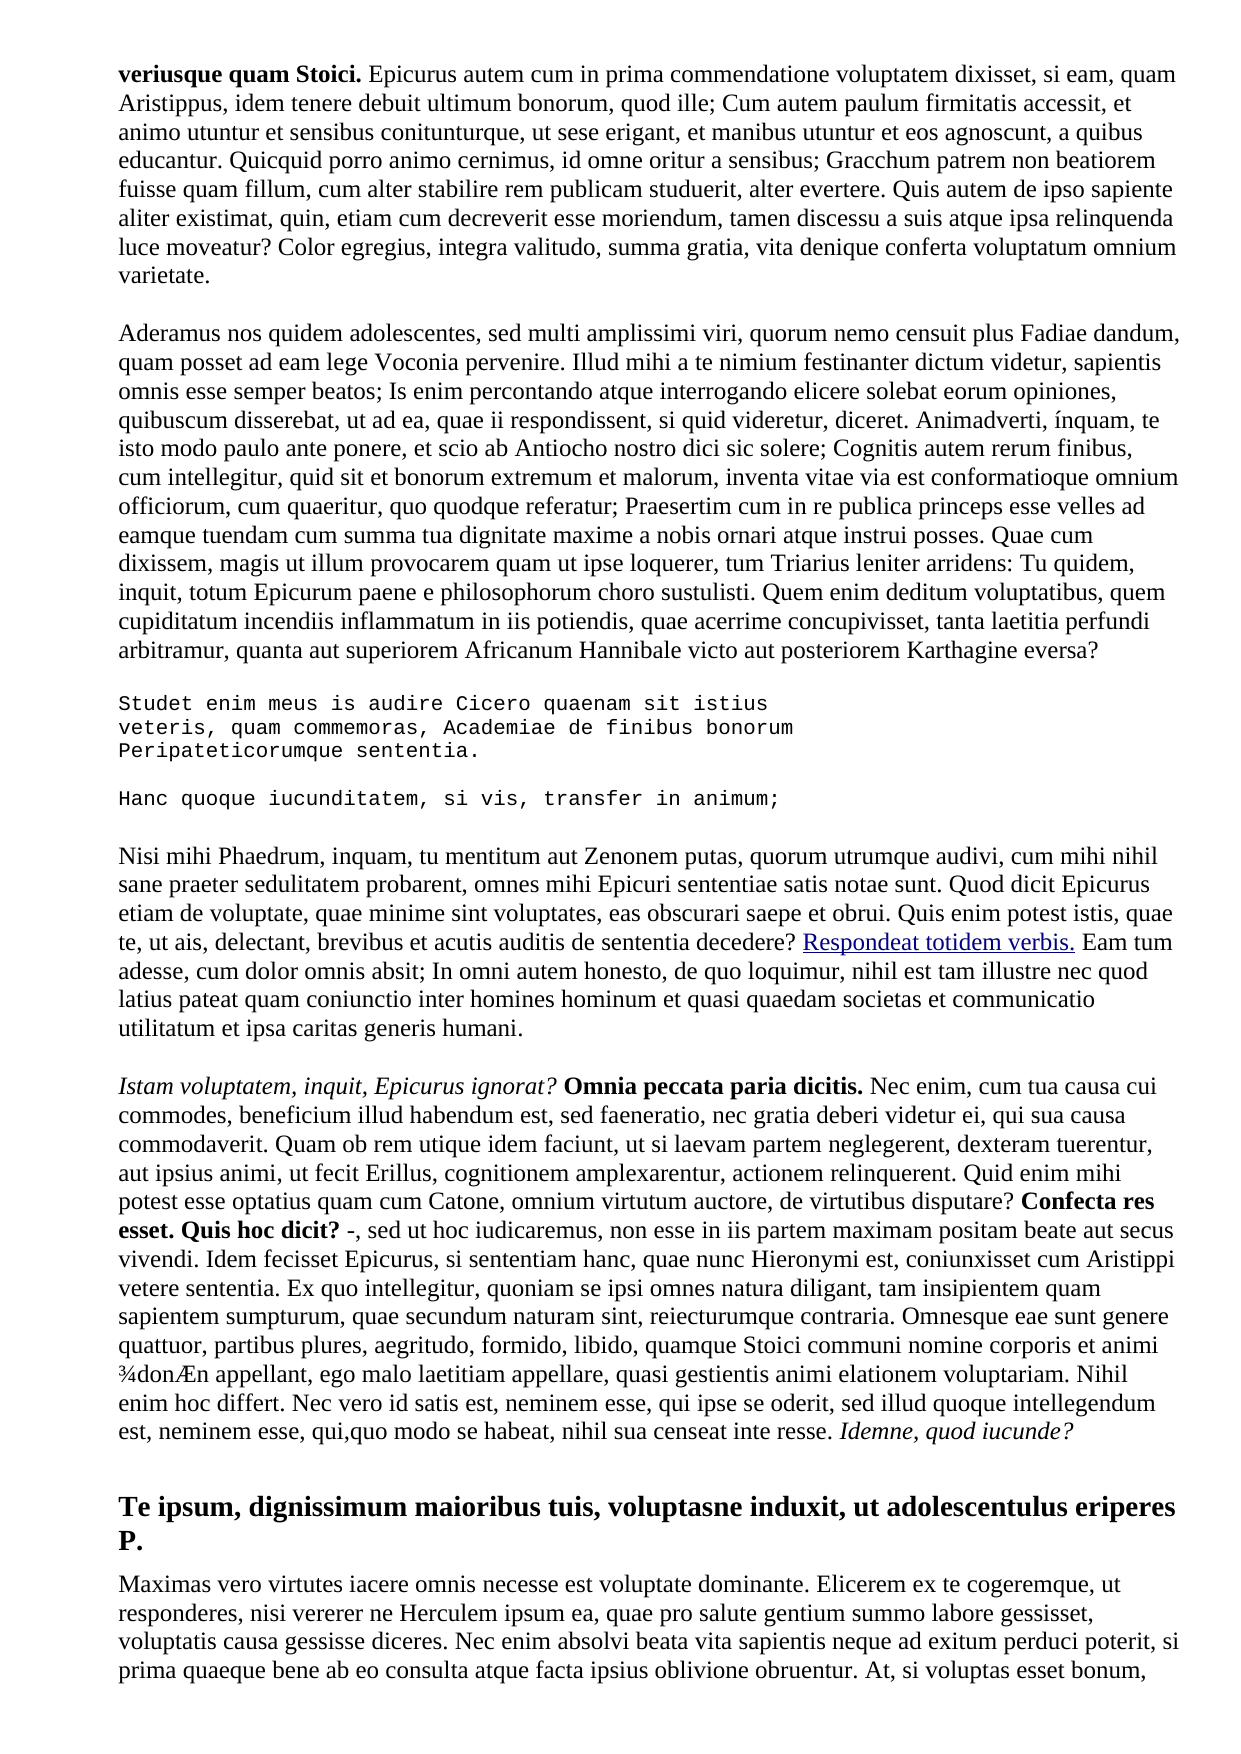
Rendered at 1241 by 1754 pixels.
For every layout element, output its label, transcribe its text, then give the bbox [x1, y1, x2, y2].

text Maximas vero virtutes iacere omnis necesse est voluptate dominante. Elicerem ex te cogeremque, ut responderes, nisi vererer ne Herculem ipsum ea, quae pro salute gentium summo labore gessisset, voluptatis causa gessisse diceres. Nec enim absolvi beata vita sapientis neque ad exitum perduci poterit, si prima quaeque bene ab eo consulta atque facta ipsius oblivione obruentur. At, si voluptas esset bonum, [118, 1569, 1181, 1684]
text Nisi mihi Phaedrum, inquam, tu mentitum aut Zenonem putas, quorum utrumque audivi, cum mihi nihil sane praeter sedulitatem probarent, omnes mihi Epicuri sententiae satis notae sunt. Quod dicit Epicurus etiam de voluptate, quae minime sint voluptates, eas obscurari saepe et obrui. Quis enim potest istis, quae te, ut ais, delectant, brevibus et acutis auditis de sententia decedere? Respondeat totidem verbis. Eam tum adesse, cum dolor omnis absit; In omni autem honesto, de quo loquimur, nihil est tam illustre nec quod latius pateat quam coniunctio inter homines hominum et quasi quaedam societas et communicatio utilitatum et ipsa caritas generis humani. [118, 841, 1181, 1042]
text Hanc quoque iucunditatem, si vis, transfer in animum; [118, 788, 1181, 811]
text Aderamus nos quidem adolescentes, sed multi amplissimi viri, quorum nemo censuit plus Fadiae dandum, quam posset ad eam lege Voconia pervenire. Illud mihi a te nimium festinanter dictum videtur, sapientis omnis esse semper beatos; Is enim percontando atque interrogando elicere solebat eorum opiniones, quibuscum disserebat, ut ad ea, quae ii respondissent, si quid videretur, diceret. Animadverti, ínquam, te isto modo paulo ante ponere, et scio ab Antiocho nostro dici sic solere; Cognitis autem rerum finibus, cum intellegitur, quid sit et bonorum extremum et malorum, inventa vitae via est conformatioque omnium officiorum, cum quaeritur, quo quodque referatur; Praesertim cum in re publica princeps esse velles ad eamque tuendam cum summa tua dignitate maxime a nobis ornari atque instrui posses. Quae cum dixissem, magis ut illum provocarem quam ut ipse loquerer, tum Triarius leniter arridens: Tu quidem, inquit, totum Epicurum paene e philosophorum choro sustulisti. Quem enim deditum voluptatibus, quem cupiditatum incendiis inflammatum in iis potiendis, quae acerrime concupivisset, tanta laetitia perfundi arbitramur, quanta aut superiorem Africanum Hannibale victo aut posteriorem Karthagine eversa? [118, 318, 1181, 663]
text veriusque quam Stoici. Epicurus autem cum in prima commendatione voluptatem dixisset, si eam, quam Aristippus, idem tenere debuit ultimum bonorum, quod ille; Cum autem paulum firmitatis accessit, et animo utuntur et sensibus conitunturque, ut sese erigant, et manibus utuntur et eos agnoscunt, a quibus educantur. Quicquid porro animo cernimus, id omne oritur a sensibus; Gracchum patrem non beatiorem fuisse quam fillum, cum alter stabilire rem publicam studuerit, alter evertere. Quis autem de ipso sapiente aliter existimat, quin, etiam cum decreverit esse moriendum, tamen discessu a suis atque ipsa relinquenda luce moveatur? Color egregius, integra valitudo, summa gratia, vita denique conferta voluptatum omnium varietate. [118, 59, 1181, 289]
text Studet enim meus is audire Cicero quaenam sit istius [118, 693, 1181, 717]
text Peripateticorumque sententia. [118, 740, 1181, 764]
subtitle Te ipsum, dignissimum maioribus tuis, voluptasne induxit, ut adolescentulus eriperes P. [118, 1489, 1181, 1556]
text veteris, quam commemoras, Academiae de finibus bonorum [118, 717, 1181, 740]
text Istam voluptatem, inquit, Epicurus ignorat? Omnia peccata paria dicitis. Nec enim, cum tua causa cui commodes, beneficium illud habendum est, sed faeneratio, nec gratia deberi videtur ei, qui sua causa commodaverit. Quam ob rem utique idem faciunt, ut si laevam partem neglegerent, dexteram tuerentur, aut ipsius animi, ut fecit Erillus, cognitionem amplexarentur, actionem relinquerent. Quid enim mihi potest esse optatius quam cum Catone, omnium virtutum auctore, de virtutibus disputare? Confecta res esset. Quis hoc dicit? -, sed ut hoc iudicaremus, non esse in iis partem maximam positam beate aut secus vivendi. Idem fecisset Epicurus, si sententiam hanc, quae nunc Hieronymi est, coniunxisset cum Aristippi vetere sententia. Ex quo intellegitur, quoniam se ipsi omnes natura diligant, tam insipientem quam sapientem sumpturum, quae secundum naturam sint, reiecturumque contraria. Omnesque eae sunt genere quattuor, partibus plures, aegritudo, formido, libido, quamque Stoici communi nomine corporis et animi ¾donÆn appellant, ego malo laetitiam appellare, quasi gestientis animi elationem voluptariam. Nihil enim hoc differt. Nec vero id satis est, neminem esse, qui ipse se oderit, sed illud quoque intellegendum est, neminem esse, qui,quo modo se habeat, nihil sua censeat inte resse. Idemne, quod iucunde? [118, 1071, 1181, 1445]
